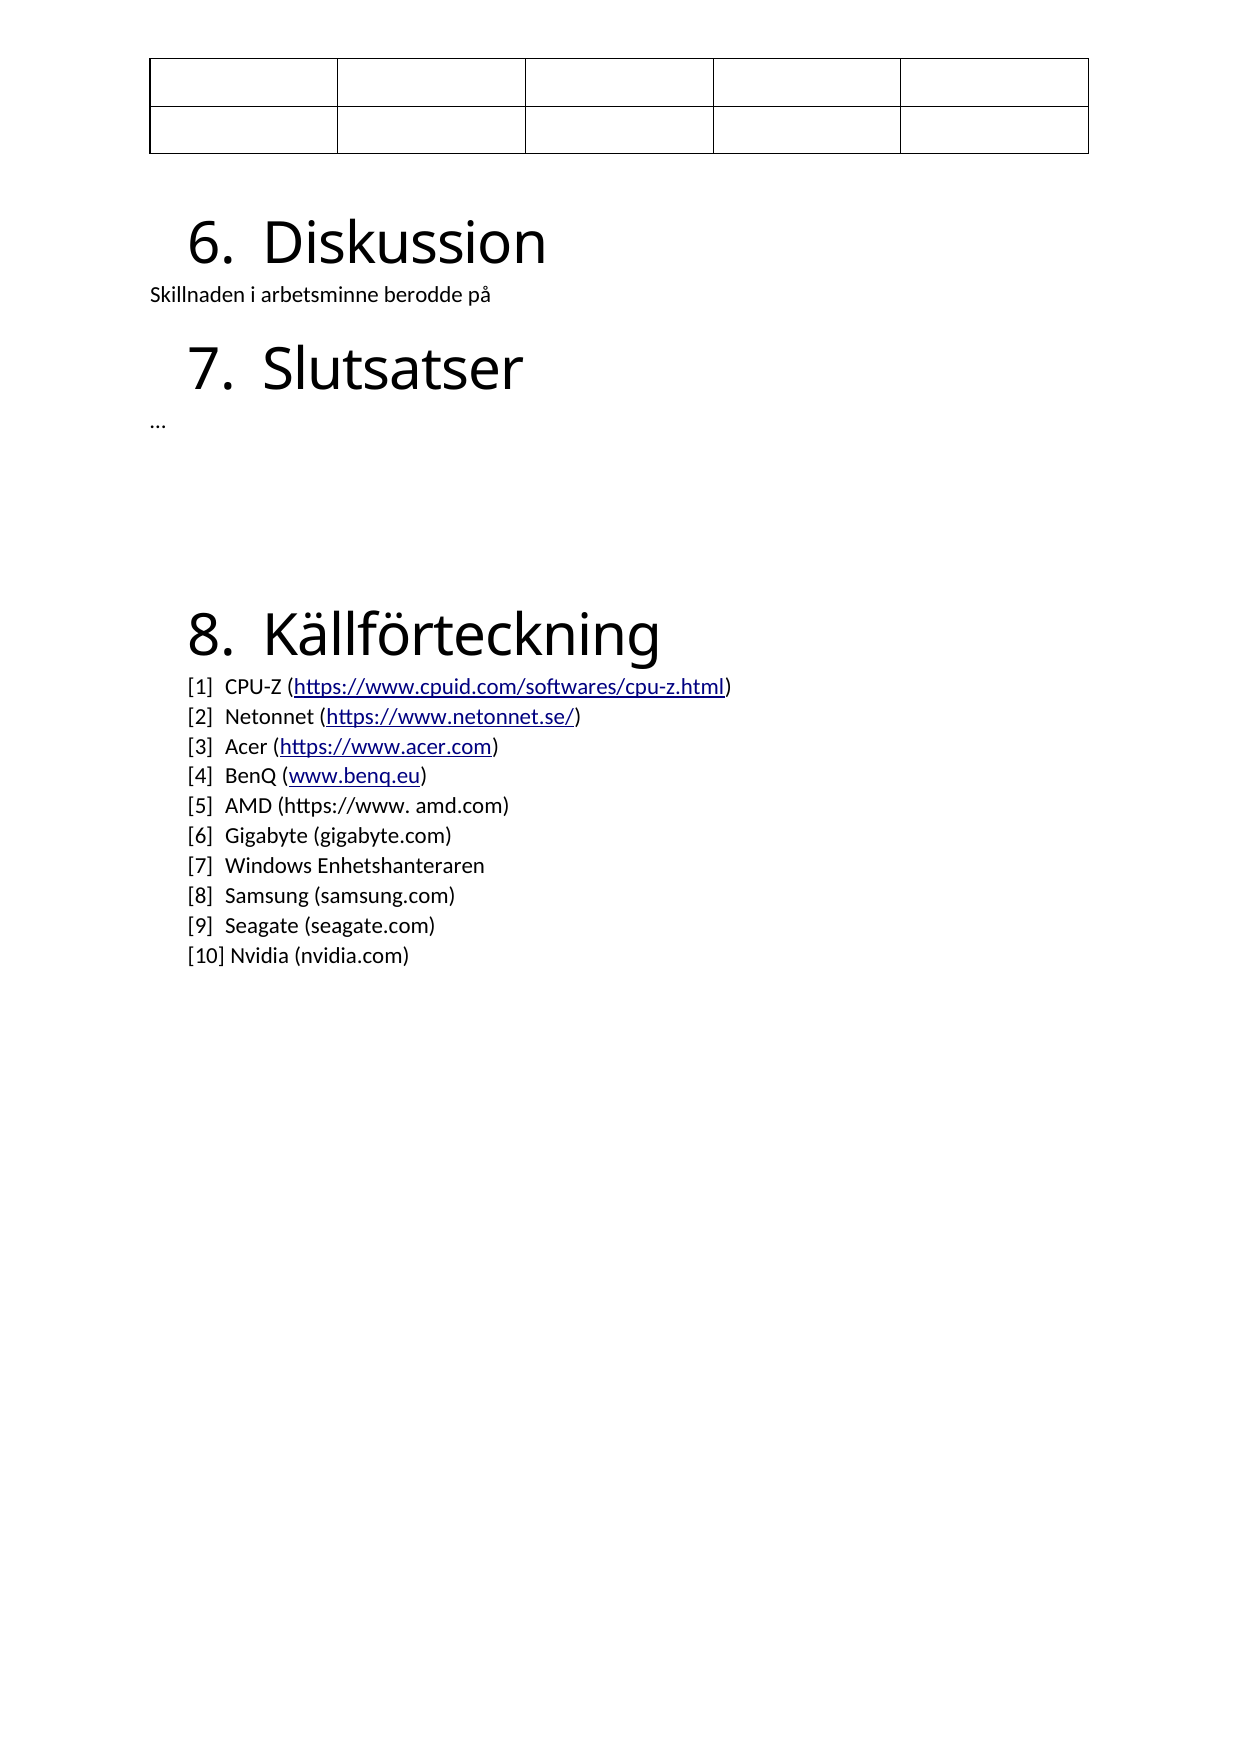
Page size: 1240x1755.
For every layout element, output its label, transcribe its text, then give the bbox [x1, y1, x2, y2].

text … [150, 406, 1089, 434]
table_cell [526, 107, 713, 153]
text Skillnaden i arbetsminne berodde på [150, 280, 1089, 308]
table_cell [151, 59, 337, 106]
list Seagate (seagate.com) [187, 911, 1089, 939]
list AMD (https://www. amd.com) [187, 792, 1089, 819]
table_cell [714, 59, 900, 106]
table_cell [151, 107, 337, 153]
list Gigabyte (gigabyte.com) [187, 821, 1089, 849]
list Nvidia (nvidia.com) [187, 941, 1089, 969]
table_cell [714, 107, 900, 153]
list Netonnet (https://www.netonnet.se/) [187, 702, 1089, 730]
list Samsung (samsung.com) [187, 881, 1089, 909]
table_cell [901, 107, 1088, 153]
list Källförteckning [187, 592, 1089, 672]
table_cell [901, 59, 1088, 106]
table_cell [526, 59, 713, 106]
list BenQ (www.benq.eu) [187, 762, 1089, 790]
table_cell [338, 107, 525, 153]
list Diskussion [187, 201, 1089, 280]
list Acer (https://www.acer.com) [187, 732, 1089, 760]
list Windows Enhetshanteraren [187, 851, 1089, 879]
list Slutsatser [187, 327, 1089, 406]
table_cell [338, 59, 525, 106]
list CPU-Z (https://www.cpuid.com/softwares/cpu-z.html) [187, 672, 1089, 700]
